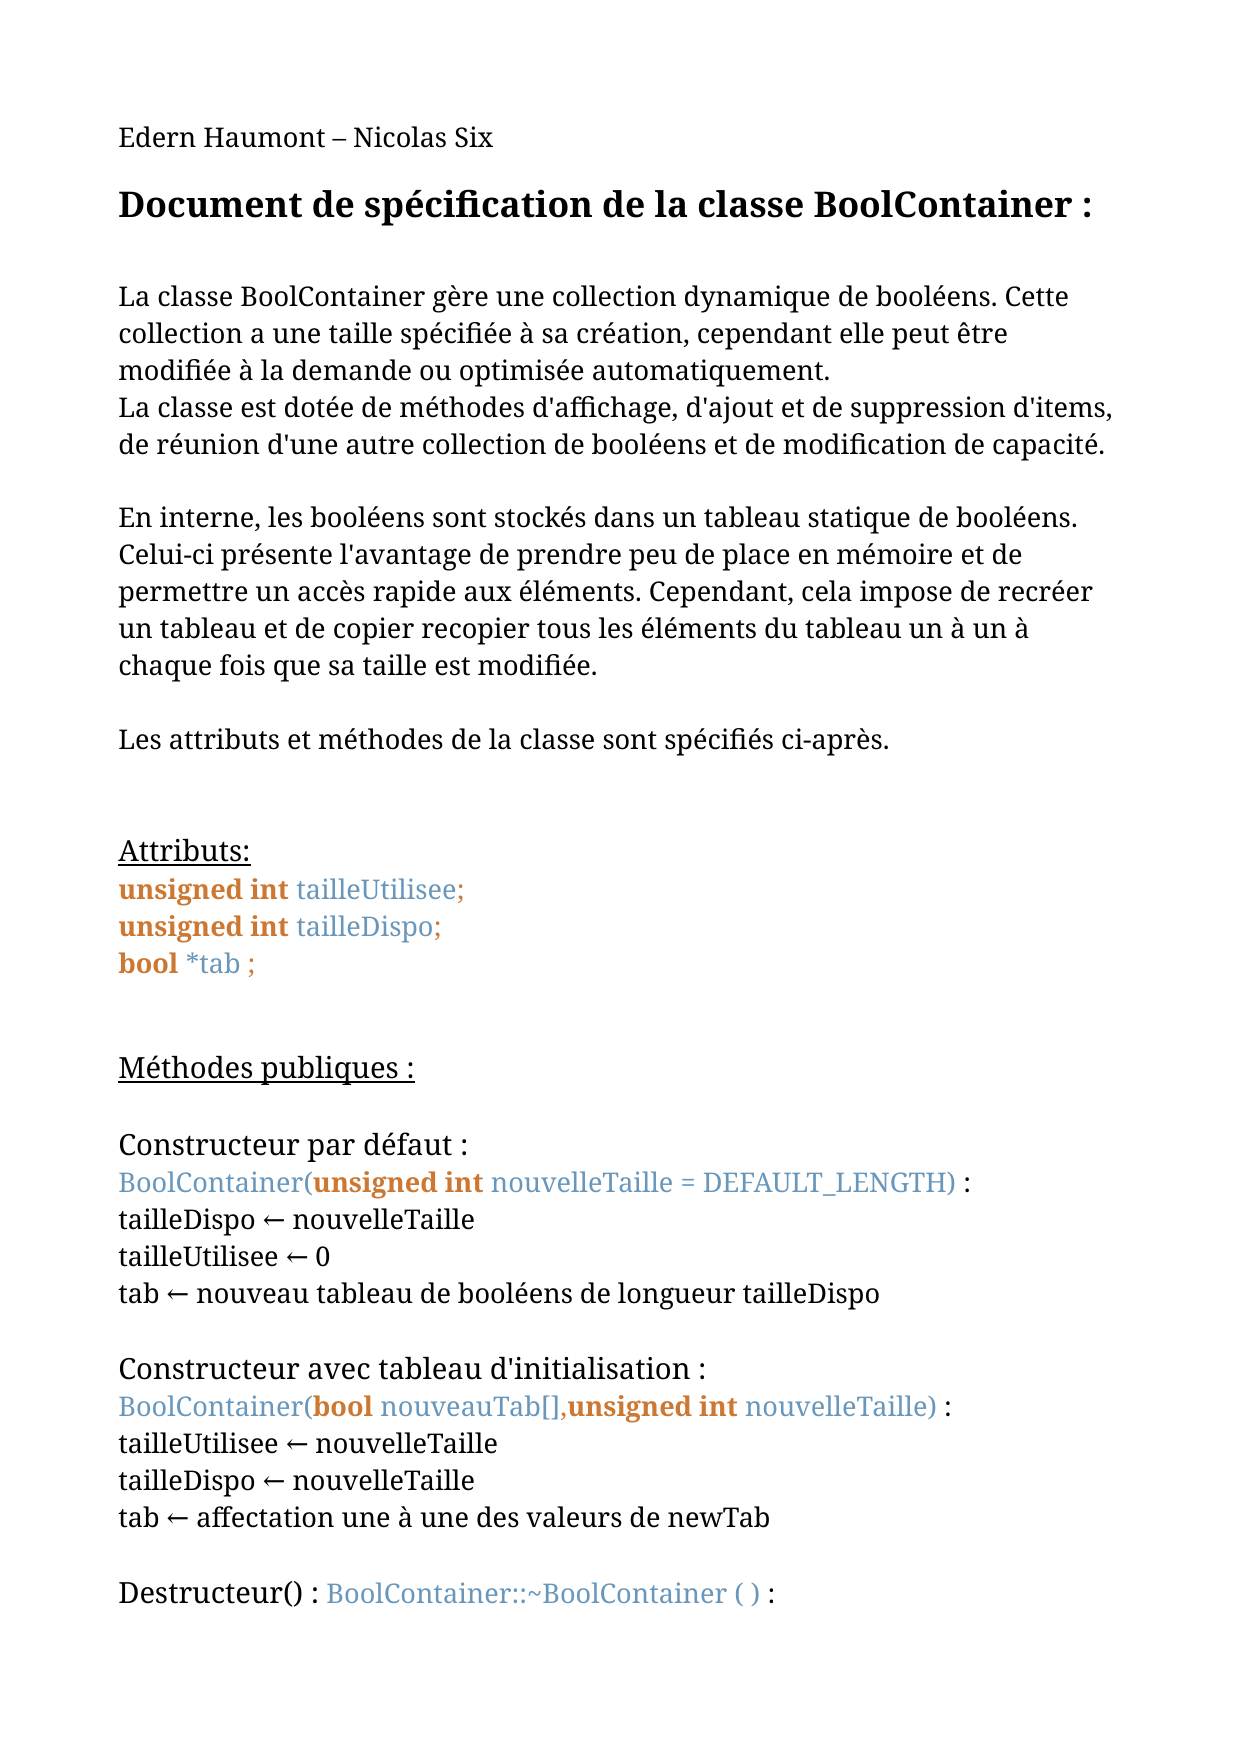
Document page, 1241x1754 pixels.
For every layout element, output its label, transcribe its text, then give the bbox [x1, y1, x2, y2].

text La classe BoolContainer gère une collection dynamique de booléens. Cette collection a une taille spécifiée à sa création, cependant elle peut être modifiée à la demande ou optimisée automatiquement. [118, 278, 1122, 388]
text tab ← affectation une à une des valeurs de newTab [118, 1498, 1122, 1535]
text Constructeur par défaut : [118, 1124, 1122, 1164]
text BoolContainer(unsigned int nouvelleTaille = DEFAULT_LENGTH) : [118, 1164, 1122, 1201]
text BoolContainer(bool nouveauTab[],unsigned int nouvelleTaille) : [118, 1388, 1122, 1424]
text En interne, les booléens sont stockés dans un tableau statique de booléens. Celui-ci présente l'avantage de prendre peu de place en mémoire et de permettre un accès rapide aux éléments. Cependant, cela impose de recréer un tableau et de copier recopier tous les éléments du tableau un à un à chaque fois que sa taille est modifiée. [118, 499, 1122, 683]
text tailleUtilisee ← 0 [118, 1237, 1122, 1274]
text tailleDispo ← nouvelleTaille [118, 1461, 1122, 1498]
text bool *tab ; [118, 944, 1122, 981]
text tailleDispo ← nouvelleTaille [118, 1201, 1122, 1237]
text Edern Haumont – Nicolas Six [118, 118, 1122, 155]
text Constructeur avec tableau d'initialisation : [118, 1348, 1122, 1388]
text Destructeur() : BoolContainer::~BoolContainer ( ) : [118, 1572, 1122, 1612]
text tailleUtilisee ← nouvelleTaille [118, 1424, 1122, 1461]
subtitle Document de spécification de la classe BoolContainer : [118, 180, 1122, 228]
text Les attributs et méthodes de la classe sont spécifiés ci-après. [118, 720, 1122, 757]
text La classe est dotée de méthodes d'affichage, d'ajout et de suppression d'items, de réunion d'une autre collection de booléens et de modification de capacité. [118, 388, 1122, 462]
text unsigned int tailleDispo; [118, 907, 1122, 944]
text unsigned int tailleUtilisee; [118, 870, 1122, 907]
text Méthodes publiques : [118, 1047, 1122, 1087]
text Attributs: [118, 831, 1122, 870]
text tab ← nouveau tableau de booléens de longueur tailleDispo [118, 1274, 1122, 1311]
